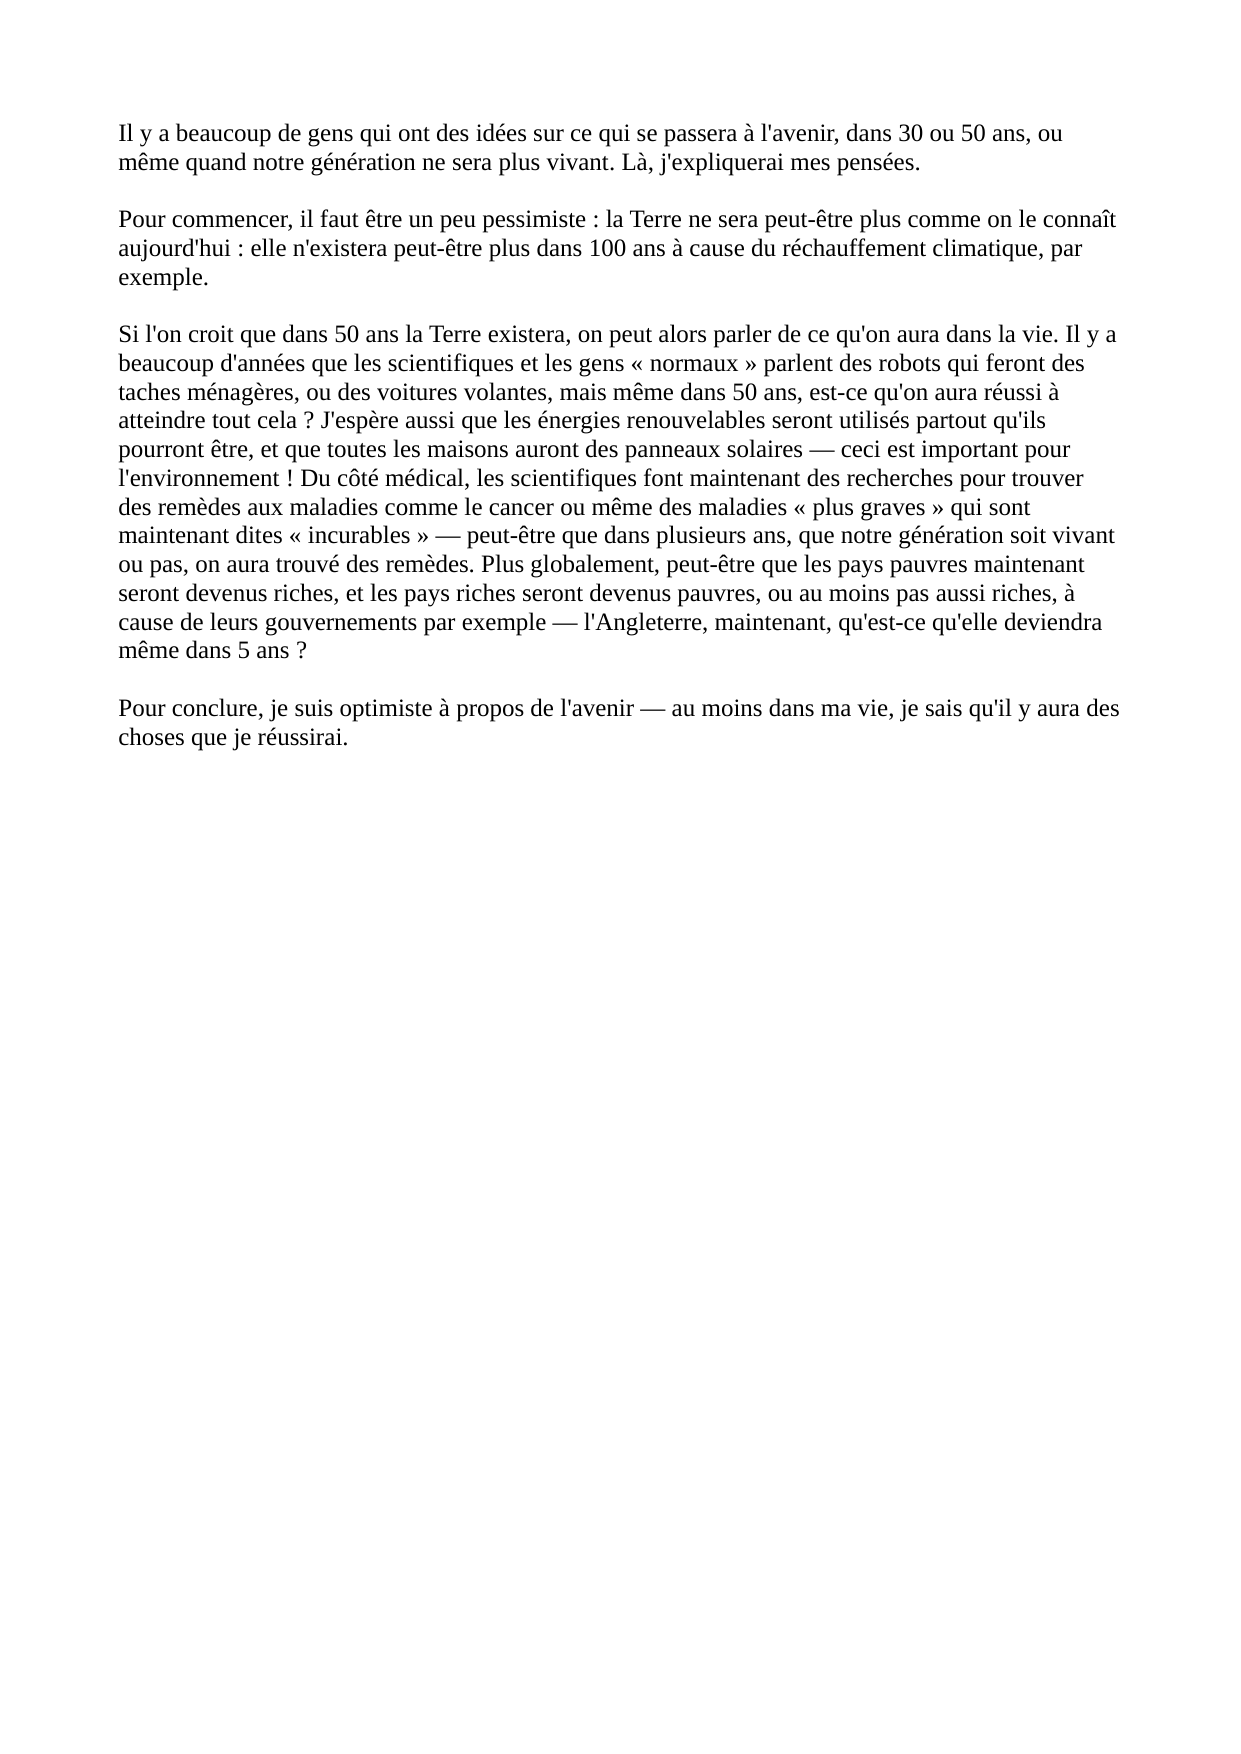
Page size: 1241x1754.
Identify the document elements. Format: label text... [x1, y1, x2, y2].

text Pour conclure, je suis optimiste à propos de l'avenir — au moins dans ma vie, je sais qu'il y aura des choses que je réussirai. [118, 693, 1122, 751]
text Si l'on croit que dans 50 ans la Terre existera, on peut alors parler de ce qu'on aura dans la vie. Il y a beaucoup d'années que les scientifiques et les gens « normaux » parlent des robots qui feront des taches ménagères, ou des voitures volantes, mais même dans 50 ans, est-ce qu'on aura réussi à atteindre tout cela ? J'espère aussi que les énergies renouvelables seront utilisés partout qu'ils pourront être, et que toutes les maisons auront des panneaux solaires — ceci est important pour l'environnement ! Du côté médical, les scientifiques font maintenant des recherches pour trouver des remèdes aux maladies comme le cancer ou même des maladies « plus graves » qui sont maintenant dites « incurables » — peut-être que dans plusieurs ans, que notre génération soit vivant ou pas, on aura trouvé des remèdes. Plus globalement, peut-être que les pays pauvres maintenant seront devenus riches, et les pays riches seront devenus pauvres, ou au moins pas aussi riches, à cause de leurs gouvernements par exemple — l'Angleterre, maintenant, qu'est-ce qu'elle deviendra même dans 5 ans ? [118, 319, 1122, 664]
text Il y a beaucoup de gens qui ont des idées sur ce qui se passera à l'avenir, dans 30 ou 50 ans, ou même quand notre génération ne sera plus vivant. Là, j'expliquerai mes pensées. [118, 118, 1122, 176]
text Pour commencer, il faut être un peu pessimiste : la Terre ne sera peut-être plus comme on le connaît aujourd'hui : elle n'existera peut-être plus dans 100 ans à cause du réchauffement climatique, par exemple. [118, 204, 1122, 291]
